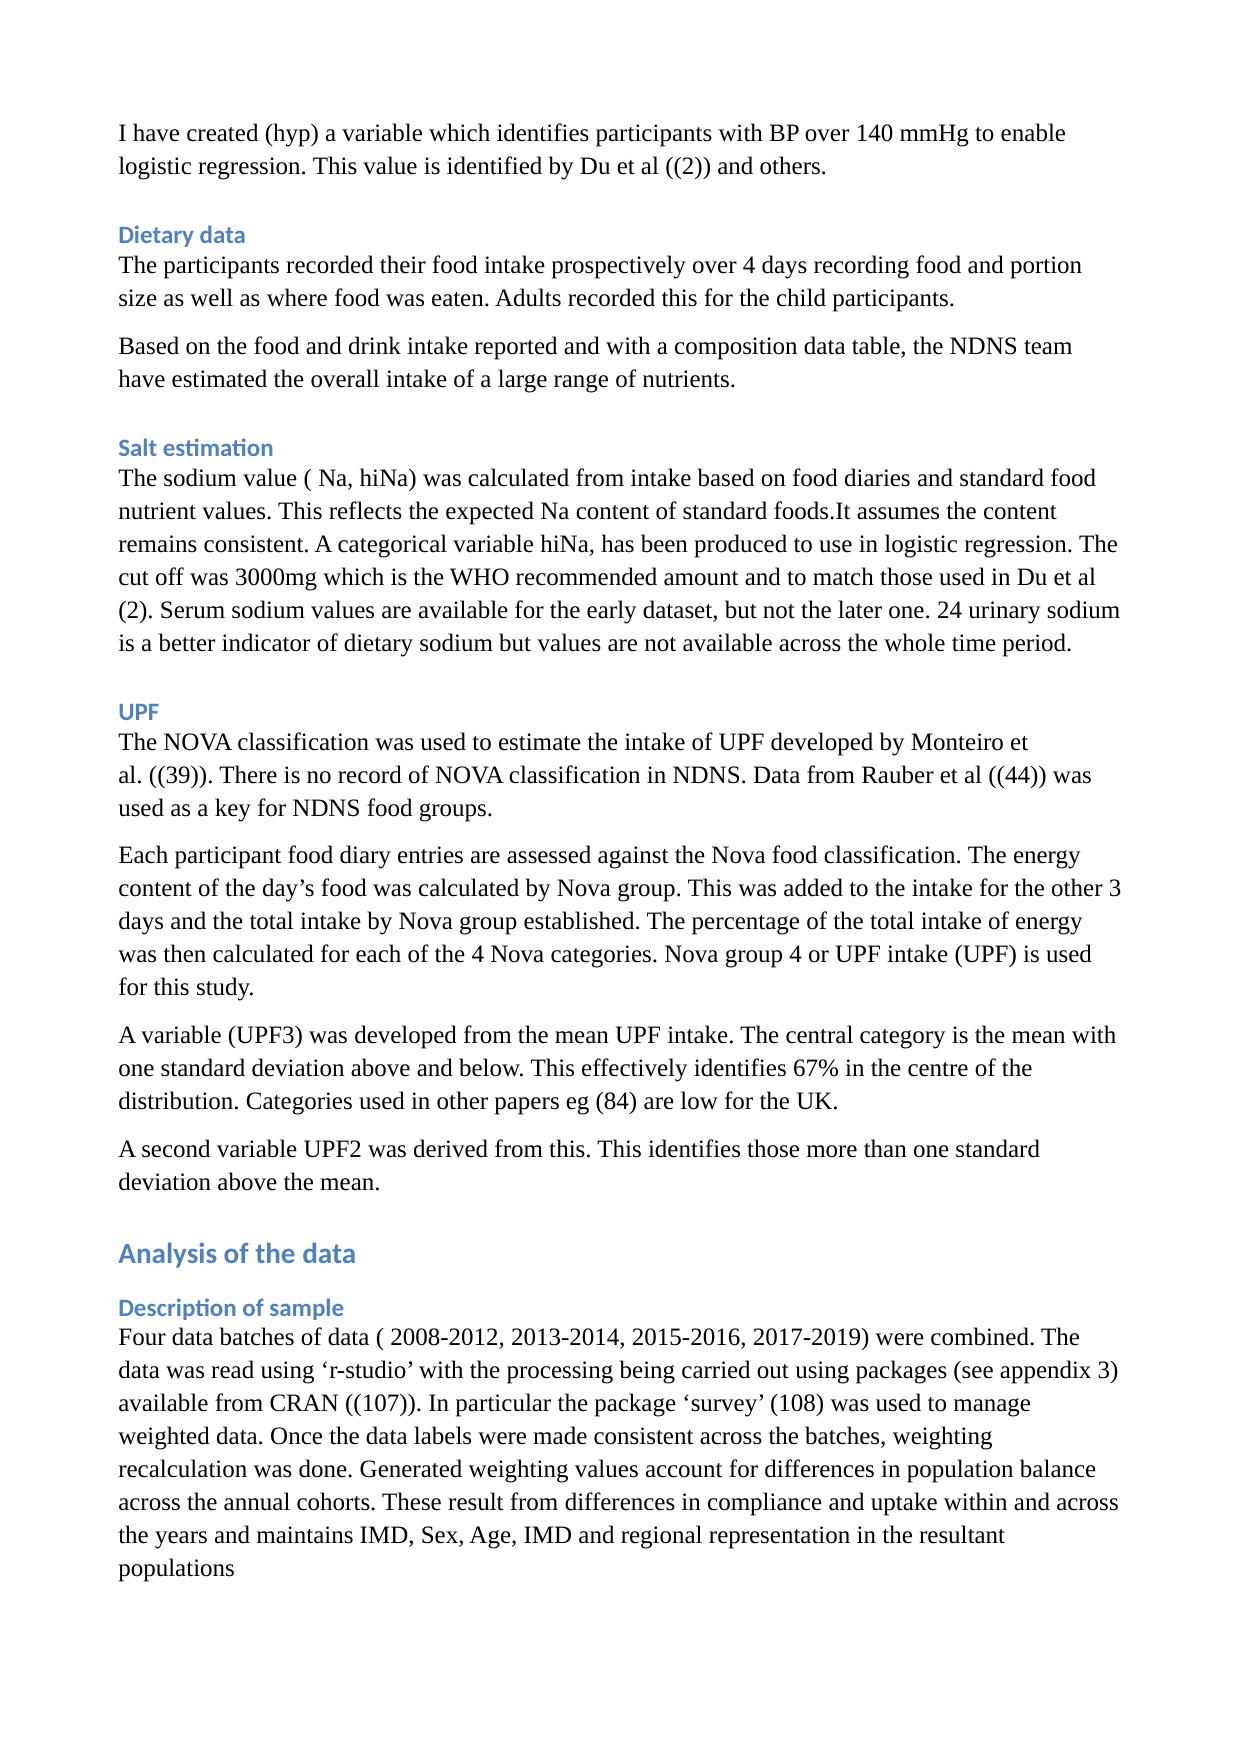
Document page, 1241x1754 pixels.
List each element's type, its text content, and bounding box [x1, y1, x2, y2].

subtitle Dietary data [118, 219, 1122, 250]
subtitle Description of sample [118, 1292, 1122, 1322]
subtitle Salt estimation [118, 432, 1122, 463]
text A variable (UPF3) was developed from the mean UPF intake. The central category is the mean with one standard deviation above and below. This effectively identifies 67% in the centre of the distribution. Categories used in other papers eg (84) are low for the UK. [118, 1020, 1122, 1115]
text A second variable UPF2 was derived from this. This identifies those more than one standard deviation above the mean. [118, 1134, 1122, 1196]
text Four data batches of data ( 2008-2012, 2013-2014, 2015-2016, 2017-2019) were combined. The data was read using ‘r-studio’ with the processing being carried out using packages (see appendix 3) available from CRAN ((107)). In particular the package ‘survey’ (108) was used to manage weighted data. Once the data labels were made consistent across the batches, weighting recalculation was done. Generated weighting values account for differences in population balance across the annual cohorts. These result from differences in compliance and uptake within and across the years and maintains IMD, Sex, Age, IMD and regional representation in the resultant populations [118, 1322, 1122, 1582]
text The sodium value ( Na, hiNa) was calculated from intake based on food diaries and standard food nutrient values. This reflects the expected Na content of standard foods.It assumes the content remains consistent. A categorical variable hiNa, has been produced to use in logistic regression. The cut off was 3000mg which is the WHO recommended amount and to match those used in Du et al (2). Serum sodium values are available for the early dataset, but not the later one. 24 urinary sodium is a better indicator of dietary sodium but values are not available across the whole time period. [118, 463, 1122, 657]
subtitle UPF [118, 696, 1122, 727]
text Based on the food and drink intake reported and with a composition data table, the NDNS team have estimated the overall intake of a large range of nutrients. [118, 331, 1122, 392]
subtitle Analysis of the data [118, 1235, 1122, 1271]
text The participants recorded their food intake prospectively over 4 days recording food and portion size as well as where food was eaten. Adults recorded this for the child participants. [118, 250, 1122, 312]
text The NOVA classification was used to estimate the intake of UPF developed by Monteiro et al. ((39)). There is no record of NOVA classification in NDNS. Data from Rauber et al ((44)) was used as a key for NDNS food groups. [118, 727, 1122, 822]
text Each participant food diary entries are assessed against the Nova food classification. The energy content of the day’s food was calculated by Nova group. This was added to the intake for the other 3 days and the total intake by Nova group established. The percentage of the total intake of energy was then calculated for each of the 4 Nova categories. Nova group 4 or UPF intake (UPF) is used for this study. [118, 840, 1122, 1001]
text I have created (hyp) a variable which identifies participants with BP over 140 mmHg to enable logistic regression. This value is identified by Du et al ((2)) and others. [118, 118, 1122, 180]
